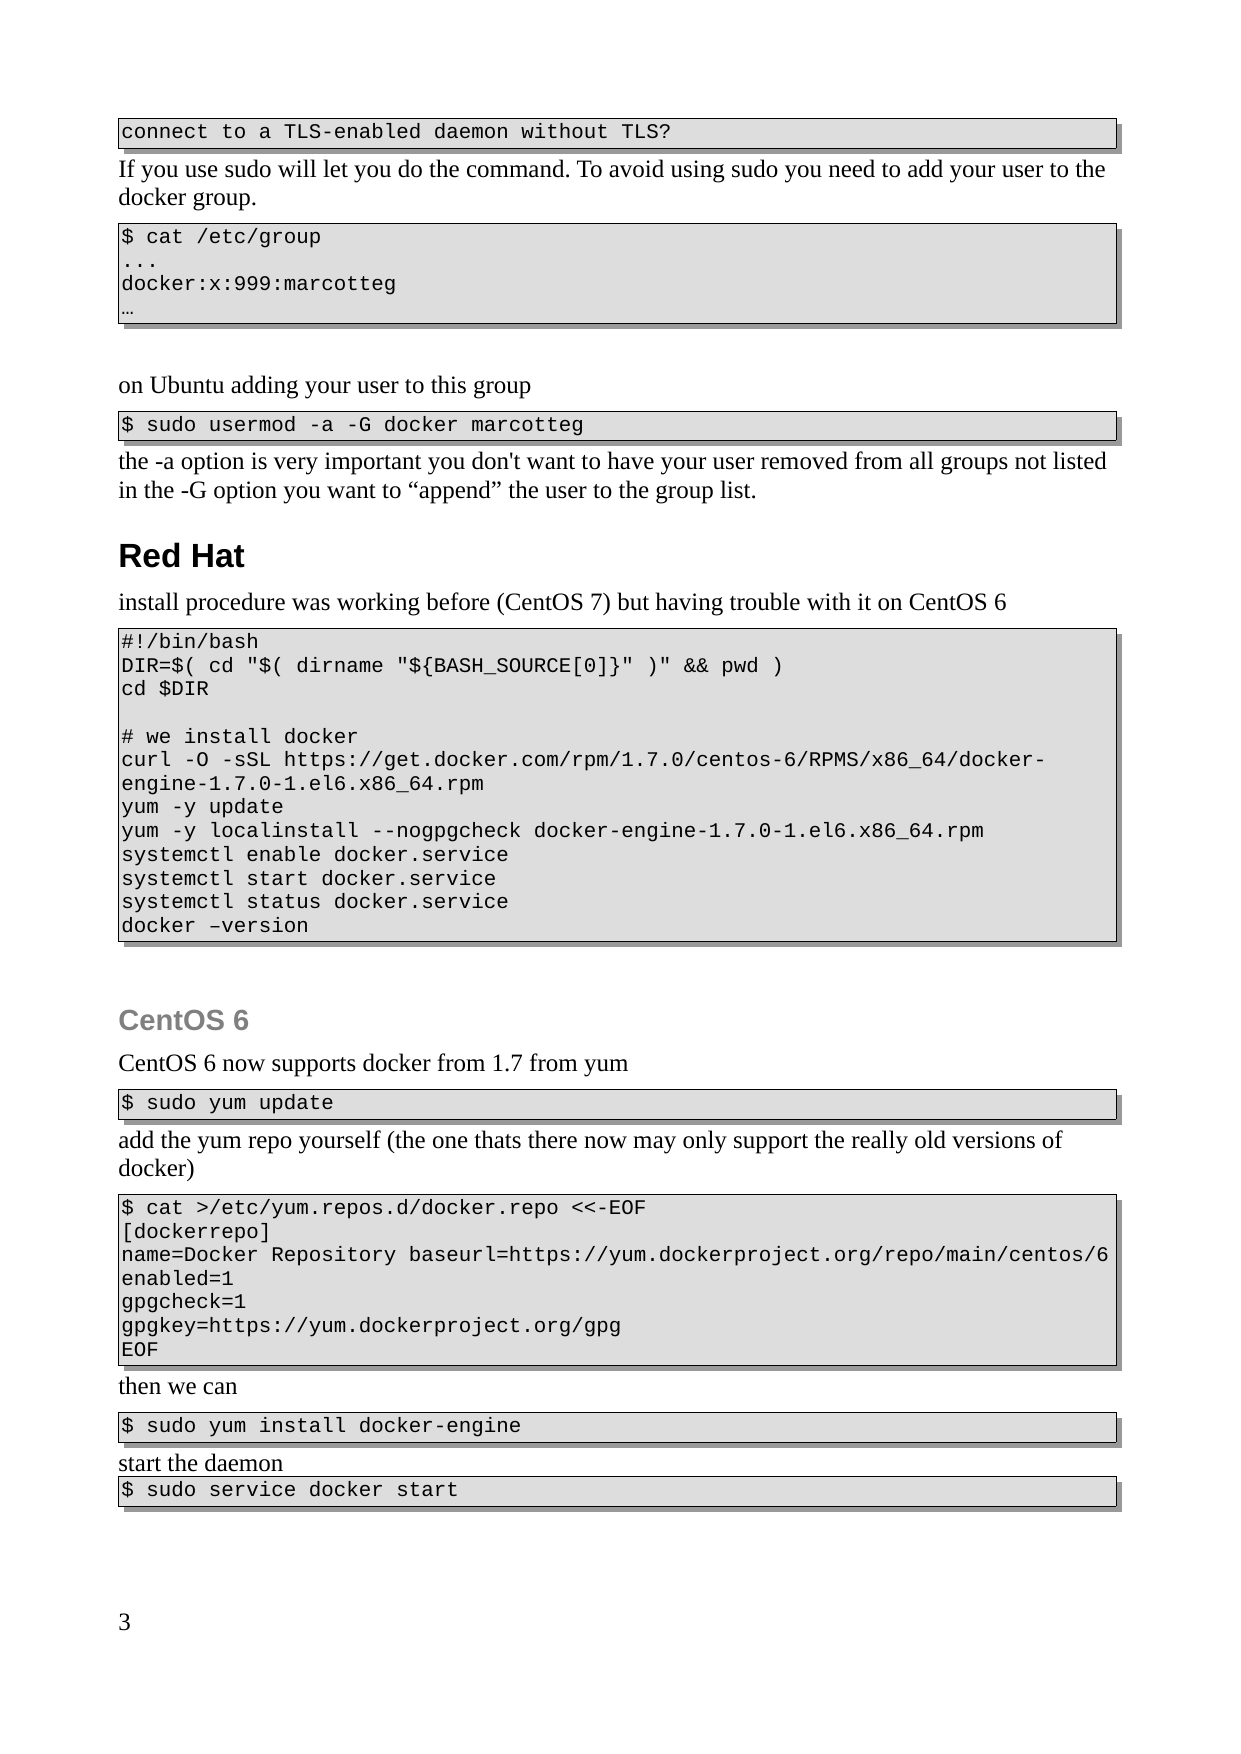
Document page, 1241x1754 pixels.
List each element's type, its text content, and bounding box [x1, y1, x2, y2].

text #!/bin/bash [119, 629, 1116, 652]
text connect to a TLS-enabled daemon without TLS? [119, 119, 1116, 148]
text ... [119, 247, 1116, 270]
text CentOS 6 now supports docker from 1.7 from yum [118, 1048, 1122, 1077]
text cd $DIR [119, 675, 1116, 699]
text $ sudo usermod -a -G docker marcotteg [119, 412, 1116, 440]
text $ sudo yum update [119, 1090, 1116, 1119]
text gpgcheck=1 [119, 1288, 1116, 1312]
text systemctl start docker.service [119, 864, 1116, 888]
text on Ubuntu adding your user to this group [118, 370, 1122, 399]
subtitle CentOS 6 [118, 1002, 1122, 1036]
subtitle Red Hat [118, 536, 1122, 575]
text … [119, 294, 1116, 323]
text gpgkey=https://yum.dockerproject.org/gpg [119, 1312, 1116, 1336]
text install procedure was working before (CentOS 7) but having trouble with it on CentOS 6 [118, 587, 1122, 616]
text [dockerrepo] [119, 1218, 1116, 1241]
text docker –version [119, 912, 1116, 941]
text $ cat /etc/group [119, 224, 1116, 247]
text curl -O -sSL https://get.docker.com/rpm/1.7.0/centos-6/RPMS/x86_64/docker-engine-1.7.0-1.el6.x86_64.rpm [119, 746, 1116, 793]
text docker:x:999:marcotteg [119, 270, 1116, 294]
text yum -y localinstall --nogpgcheck docker-engine-1.7.0-1.el6.x86_64.rpm [119, 817, 1116, 841]
text then we can [118, 1371, 1122, 1400]
text the -a option is very important you don't want to have your user removed from all groups not listed in the -G option you want to “append” the user to the group list. [118, 446, 1122, 504]
text systemctl status docker.service [119, 888, 1116, 912]
text yum -y update [119, 793, 1116, 817]
text add the yum repo yourself (the one thats there now may only support the really old versions of docker) [118, 1125, 1122, 1182]
text # we install docker [119, 723, 1116, 746]
text $ cat >/etc/yum.repos.d/docker.repo <<-EOF [119, 1195, 1116, 1218]
text $ sudo service docker start [119, 1477, 1116, 1506]
text name=Docker Repository baseurl=https://yum.dockerproject.org/repo/main/centos/6 [119, 1241, 1116, 1265]
text DIR=$( cd "$( dirname "${BASH_SOURCE[0]}" )" && pwd ) [119, 652, 1116, 675]
text If you use sudo will let you do the command. To avoid using sudo you need to add your user to the docker group. [118, 154, 1122, 211]
text systemctl enable docker.service [119, 841, 1116, 864]
text $ sudo yum install docker-engine [119, 1413, 1116, 1442]
text EOF [119, 1336, 1116, 1365]
text start the daemon [118, 1448, 1122, 1476]
text enabled=1 [119, 1265, 1116, 1288]
